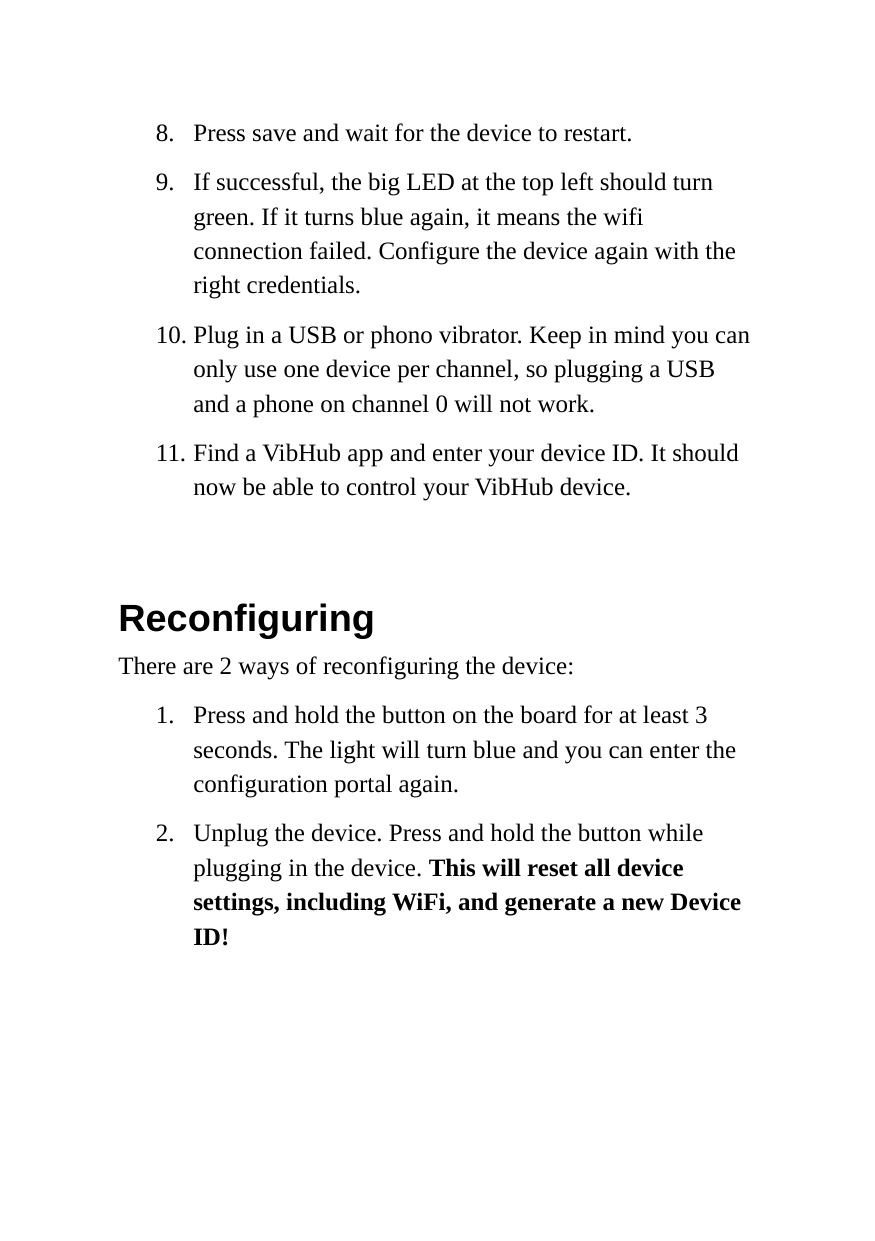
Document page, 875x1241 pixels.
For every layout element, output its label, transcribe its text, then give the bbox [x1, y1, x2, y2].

subtitle Reconfiguring [118, 595, 756, 639]
list Press and hold the button on the board for at least 3 seconds. The light will turn blue and you can enter the configuration portal again. [156, 701, 756, 798]
list Unplug the device. Press and hold the button while plugging in the device. This will reset all device settings, including WiFi, and generate a new Device ID! [156, 818, 756, 951]
list Press save and wait for the device to restart. [156, 118, 756, 147]
list If successful, the big LED at the top left should turn green. If it turns blue again, it means the wifi connection failed. Configure the device again with the right credentials. [156, 167, 756, 299]
list Find a VibHub app and enter your device ID. It should now be able to control your VibHub device. [156, 438, 756, 501]
text There are 2 ways of reconfiguring the device: [118, 651, 756, 680]
list Plug in a USB or phono vibrator. Keep in mind you can only use one device per channel, so plugging a USB and a phone on channel 0 will not work. [156, 320, 756, 417]
